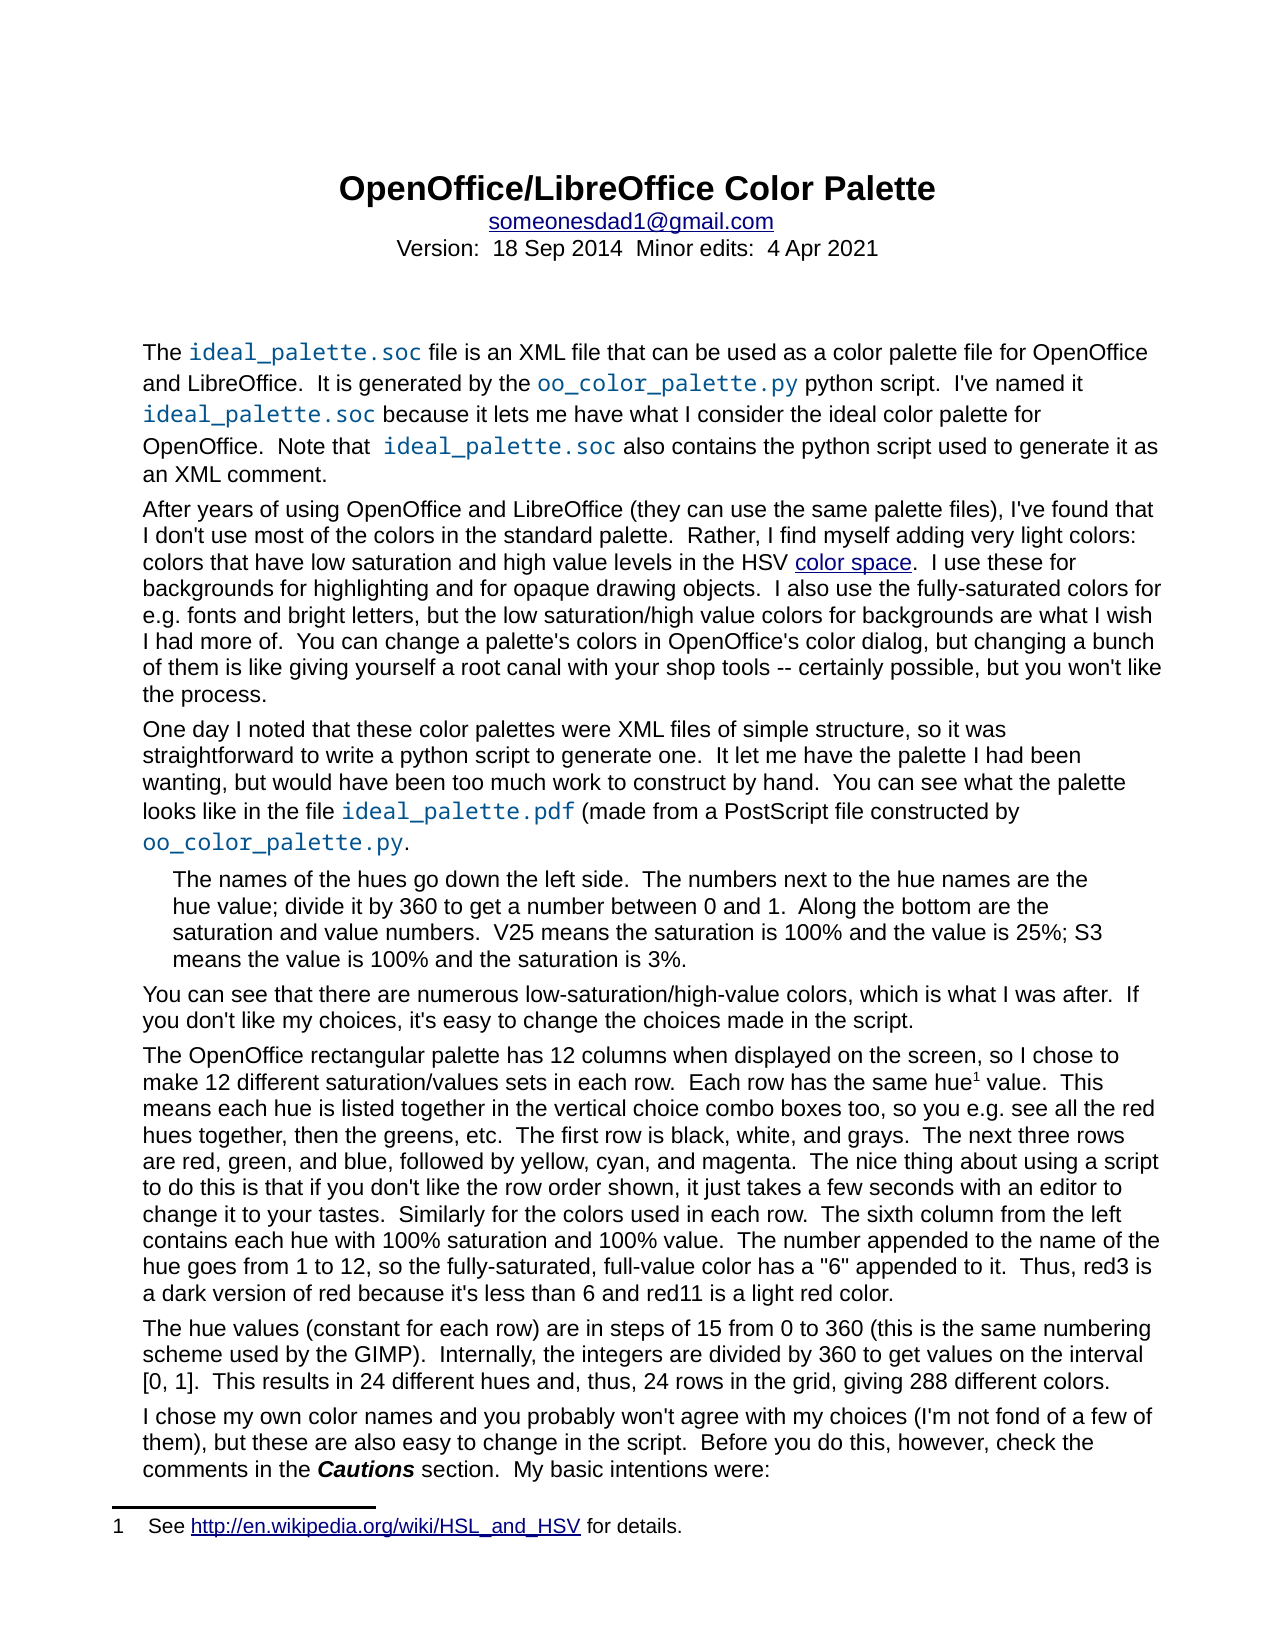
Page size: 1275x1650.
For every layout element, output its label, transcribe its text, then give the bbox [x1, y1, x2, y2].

subtitle someonesdad1@gmail.com [112, 208, 1162, 234]
text One day I noted that these color palettes were XML files of simple structure, so it was straightforward to write a python script to generate one. It let me have the palette I had been wanting, but would have been too much work to construct by hand. You can see what the palette looks like in the file ideal_palette.pdf (made from a PostScript file constructed by oo_color_palette.py. [142, 716, 1162, 857]
title OpenOffice/LibreOffice Color Palette [112, 168, 1162, 208]
subtitle Version: 18 Sep 2014 Minor edits: 4 Apr 2021 [112, 234, 1162, 261]
text You can see that there are numerous low-saturation/high-value colors, which is what I was after. If you don't like my choices, it's easy to change the choices made in the script. [142, 981, 1162, 1033]
text The ideal_palette.soc file is an XML file that can be used as a color palette file for OpenOffice and LibreOffice. It is generated by the oo_color_palette.py python script. I've named it ideal_palette.soc because it lets me have what I consider the ideal color palette for OpenOffice. Note that ideal_palette.soc also contains the python script used to generate it as an XML comment. [142, 336, 1162, 487]
text The hue values (constant for each row) are in steps of 15 from 0 to 360 (this is the same numbering scheme used by the GIMP). Internally, the integers are divided by 360 to get values on the interval [0, 1]. This results in 24 different hues and, thus, 24 rows in the grid, giving 288 different colors. [142, 1315, 1162, 1394]
text See http://en.wikipedia.org/wiki/HSL_and_HSV for details. [112, 1513, 1162, 1537]
text The names of the hues go down the left side. The numbers next to the hue names are the hue value; divide it by 360 to get a number between 0 and 1. Along the bottom are the saturation and value numbers. V25 means the saturation is 100% and the value is 25%; S3 means the value is 100% and the saturation is 3%. [172, 866, 1132, 972]
text I chose my own color names and you probably won't agree with my choices (I'm not fond of a few of them), but these are also easy to change in the script. Before you do this, however, check the comments in the Cautions section. My basic intentions were: [142, 1403, 1162, 1482]
text The OpenOffice rectangular palette has 12 columns when displayed on the screen, so I chose to make 12 different saturation/values sets in each row. Each row has the same hue value. This means each hue is listed together in the vertical choice combo boxes too, so you e.g. see all the red hues together, then the greens, etc. The first row is black, white, and grays. The next three rows are red, green, and blue, followed by yellow, cyan, and magenta. The nice thing about using a script to do this is that if you don't like the row order shown, it just takes a few seconds with an editor to change it to your tastes. Similarly for the colors used in each row. The sixth column from the left contains each hue with 100% saturation and 100% value. The number appended to the name of the hue goes from 1 to 12, so the fully-saturated, full-value color has a "6" appended to it. Thus, red3 is a dark version of red because it's less than 6 and red11 is a light red color. [142, 1042, 1162, 1306]
text After years of using OpenOffice and LibreOffice (they can use the same palette files), I've found that I don't use most of the colors in the standard palette. Rather, I find myself adding very light colors: colors that have low saturation and high value levels in the HSV color space. I use these for backgrounds for highlighting and for opaque drawing objects. I also use the fully-saturated colors for e.g. fonts and bright letters, but the low saturation/high value colors for backgrounds are what I wish I had more of. You can change a palette's colors in OpenOffice's color dialog, but changing a bunch of them is like giving yourself a root canal with your shop tools -- certainly possible, but you won't like the process. [142, 496, 1162, 707]
